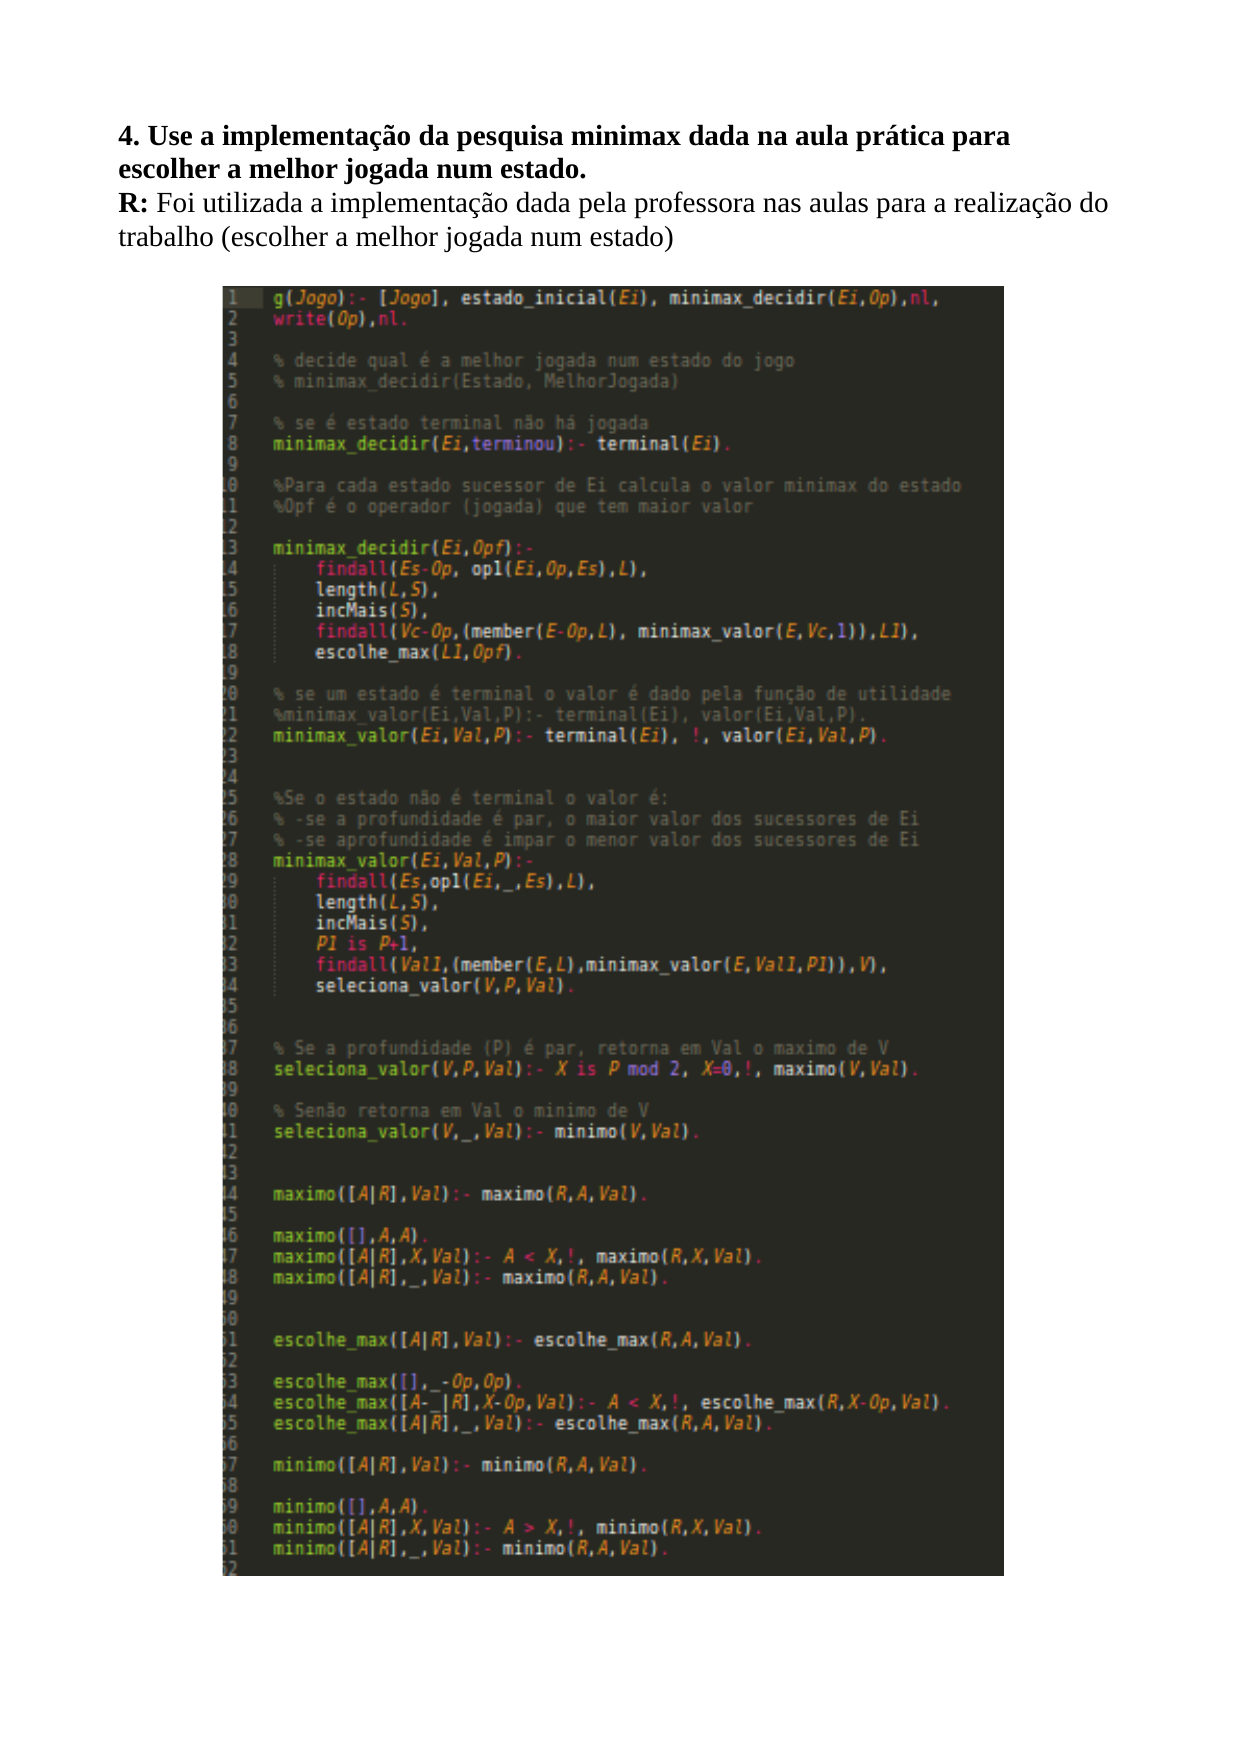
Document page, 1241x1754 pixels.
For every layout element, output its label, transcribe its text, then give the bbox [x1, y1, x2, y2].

text R: Foi utilizada a implementação dada pela professora nas aulas para a realização do trabalho (escolher a melhor jogada num estado) [118, 185, 1122, 252]
text escolher a melhor jogada num estado. [118, 152, 1122, 185]
text 4. Use a implementação da pesquisa minimax dada na aula prática para [118, 118, 1122, 152]
picture [222, 286, 1004, 1576]
